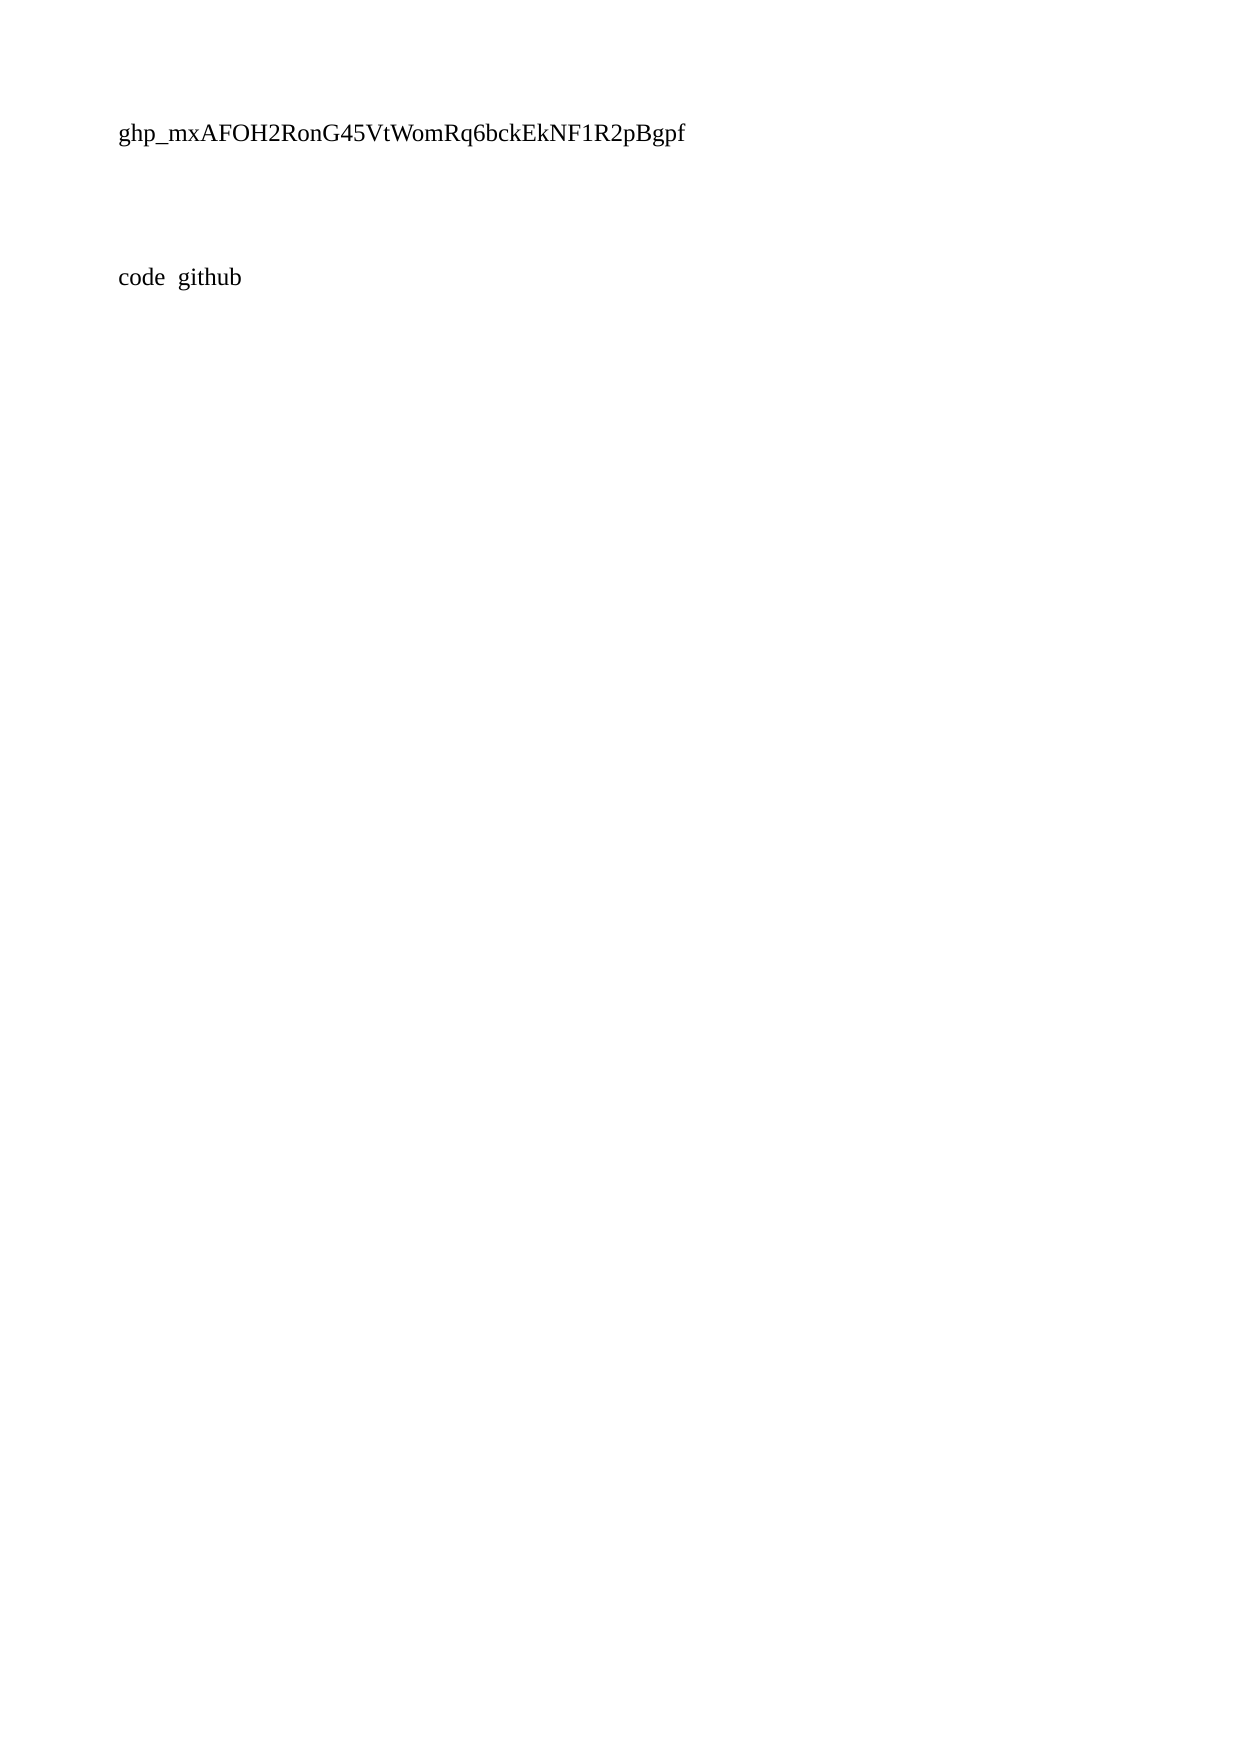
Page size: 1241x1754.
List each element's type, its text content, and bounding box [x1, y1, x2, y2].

text code github [118, 262, 1122, 291]
text 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 [118, 118, 1122, 147]
